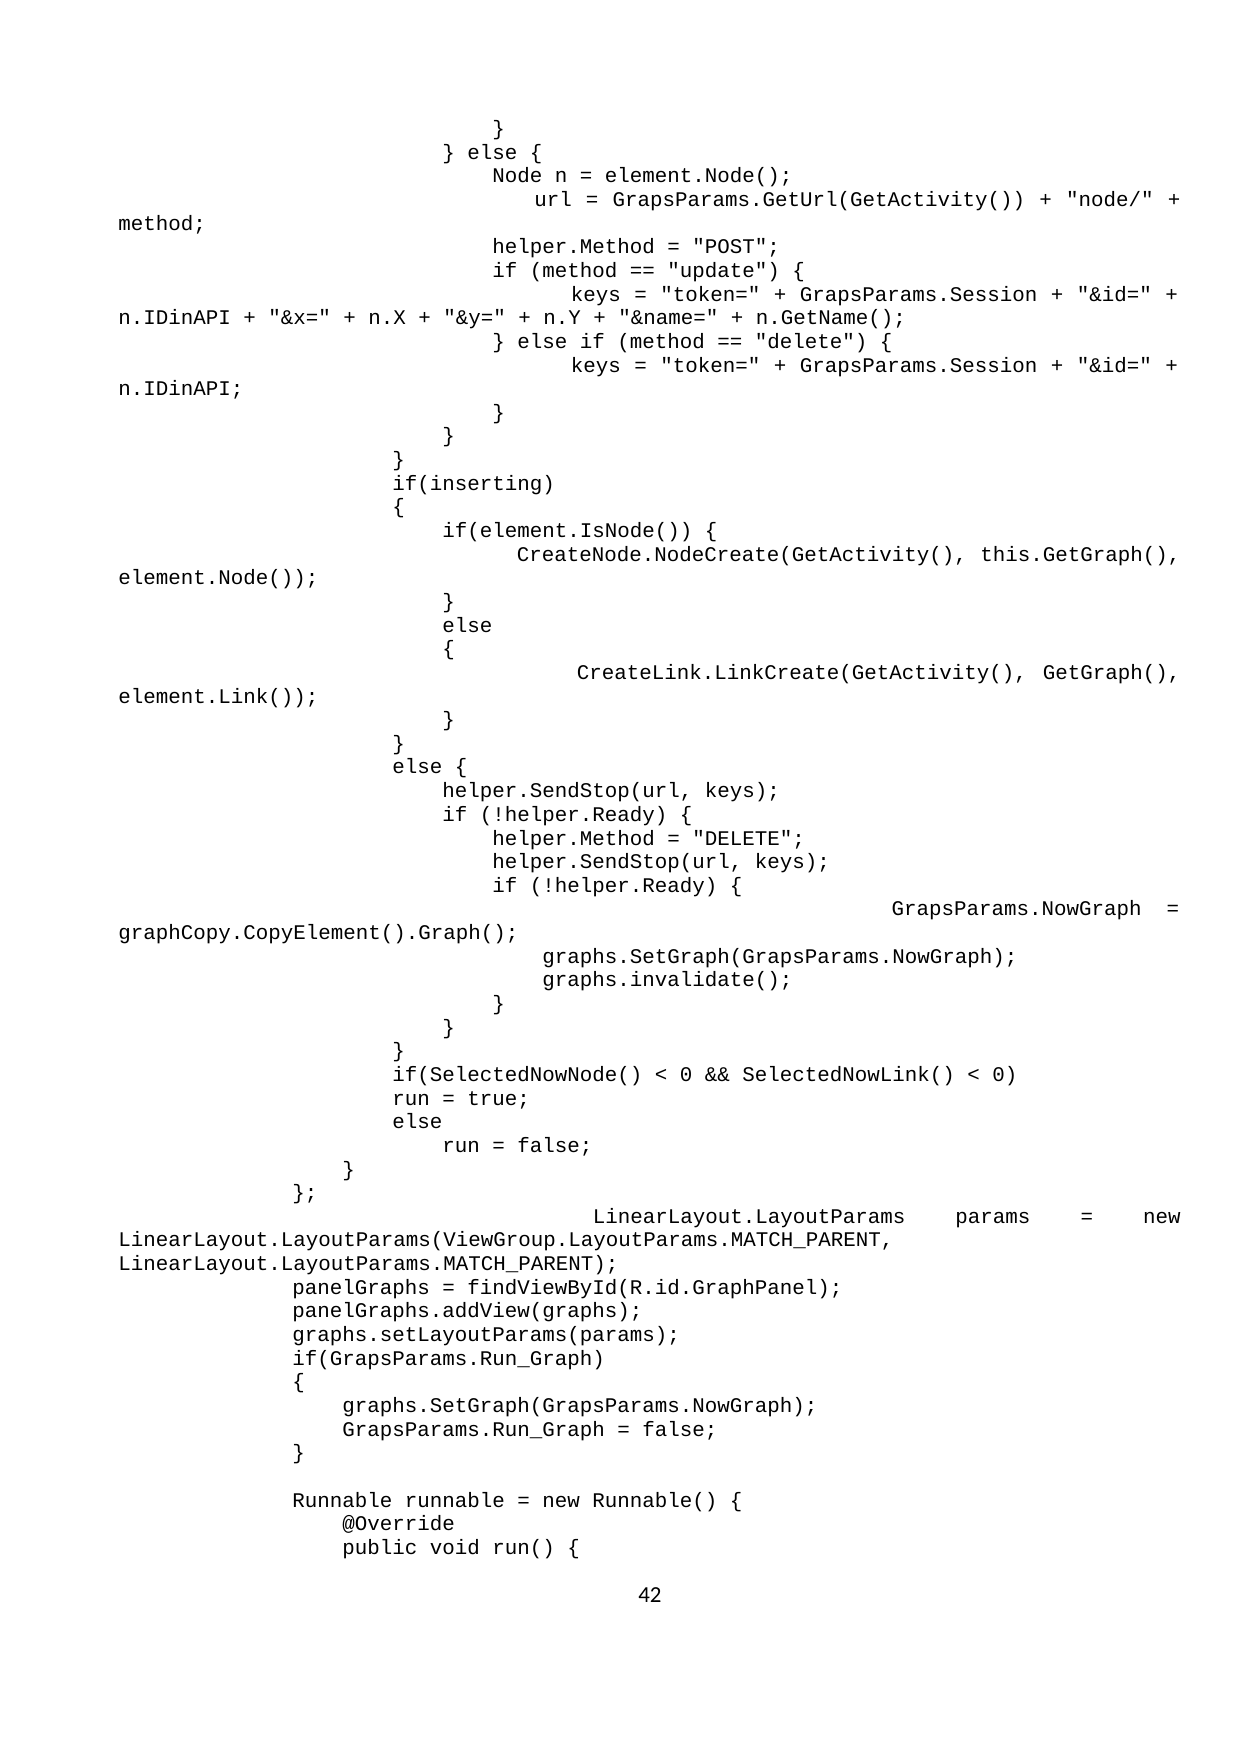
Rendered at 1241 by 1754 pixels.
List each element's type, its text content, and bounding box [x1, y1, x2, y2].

text if (method == "update") { [118, 260, 1181, 284]
text { [118, 638, 1181, 662]
text Runnable runnable = new Runnable() { [118, 1489, 1181, 1513]
text if(GrapsParams.Run_Graph) [118, 1348, 1181, 1371]
text graphs.setLayoutParams(params); [118, 1324, 1181, 1348]
text if(inserting) [118, 473, 1181, 496]
text url = GrapsParams.GetUrl(GetActivity()) + "node/" + method; [118, 189, 1181, 236]
text Node n = element.Node(); [118, 165, 1181, 189]
text public void run() { [118, 1537, 1181, 1561]
text else [118, 1111, 1181, 1135]
text graphs.SetGraph(GrapsParams.NowGraph); [118, 1395, 1181, 1419]
text @Override [118, 1513, 1181, 1537]
text else { [118, 757, 1181, 780]
text helper.SendStop(url, keys); [118, 780, 1181, 804]
text if(element.IsNode()) { [118, 520, 1181, 544]
text helper.Method = "POST"; [118, 236, 1181, 260]
text } [118, 402, 1181, 426]
text } [118, 1158, 1181, 1182]
text if (!helper.Ready) { [118, 804, 1181, 827]
text helper.SendStop(url, keys); [118, 851, 1181, 875]
text } [118, 1442, 1181, 1466]
text } [118, 733, 1181, 757]
text } [118, 1040, 1181, 1064]
text } [118, 591, 1181, 615]
text GrapsParams.NowGraph = graphCopy.CopyElement().Graph(); [118, 898, 1181, 946]
text } [118, 118, 1181, 142]
text GrapsParams.Run_Graph = false; [118, 1419, 1181, 1442]
text } [118, 1017, 1181, 1040]
text } [118, 449, 1181, 473]
text } else if (method == "delete") { [118, 331, 1181, 354]
text CreateNode.NodeCreate(GetActivity(), this.GetGraph(), element.Node()); [118, 544, 1181, 591]
text CreateLink.LinkCreate(GetActivity(), GetGraph(), element.Link()); [118, 662, 1181, 709]
text keys = "token=" + GrapsParams.Session + "&id=" + n.IDinAPI + "&x=" + n.X + "&y=" + n.Y + "&name=" + n.GetName(); [118, 284, 1181, 331]
text else [118, 615, 1181, 638]
text LinearLayout.LayoutParams params = new LinearLayout.LayoutParams(ViewGroup.LayoutParams.MATCH_PARENT, LinearLayout.LayoutParams.MATCH_PARENT); [118, 1206, 1181, 1277]
text } [118, 426, 1181, 449]
text }; [118, 1182, 1181, 1206]
text run = false; [118, 1135, 1181, 1158]
text if(SelectedNowNode() < 0 && SelectedNowLink() < 0) [118, 1064, 1181, 1088]
text { [118, 1371, 1181, 1395]
text { [118, 496, 1181, 520]
text keys = "token=" + GrapsParams.Session + "&id=" + n.IDinAPI; [118, 354, 1181, 402]
text helper.Method = "DELETE"; [118, 827, 1181, 851]
text graphs.SetGraph(GrapsParams.NowGraph); [118, 946, 1181, 969]
text graphs.invalidate(); [118, 969, 1181, 993]
text } else { [118, 142, 1181, 165]
text panelGraphs = findViewById(R.id.GraphPanel); [118, 1277, 1181, 1300]
text } [118, 709, 1181, 733]
text } [118, 993, 1181, 1017]
text panelGraphs.addView(graphs); [118, 1300, 1181, 1324]
text if (!helper.Ready) { [118, 875, 1181, 898]
text run = true; [118, 1088, 1181, 1111]
